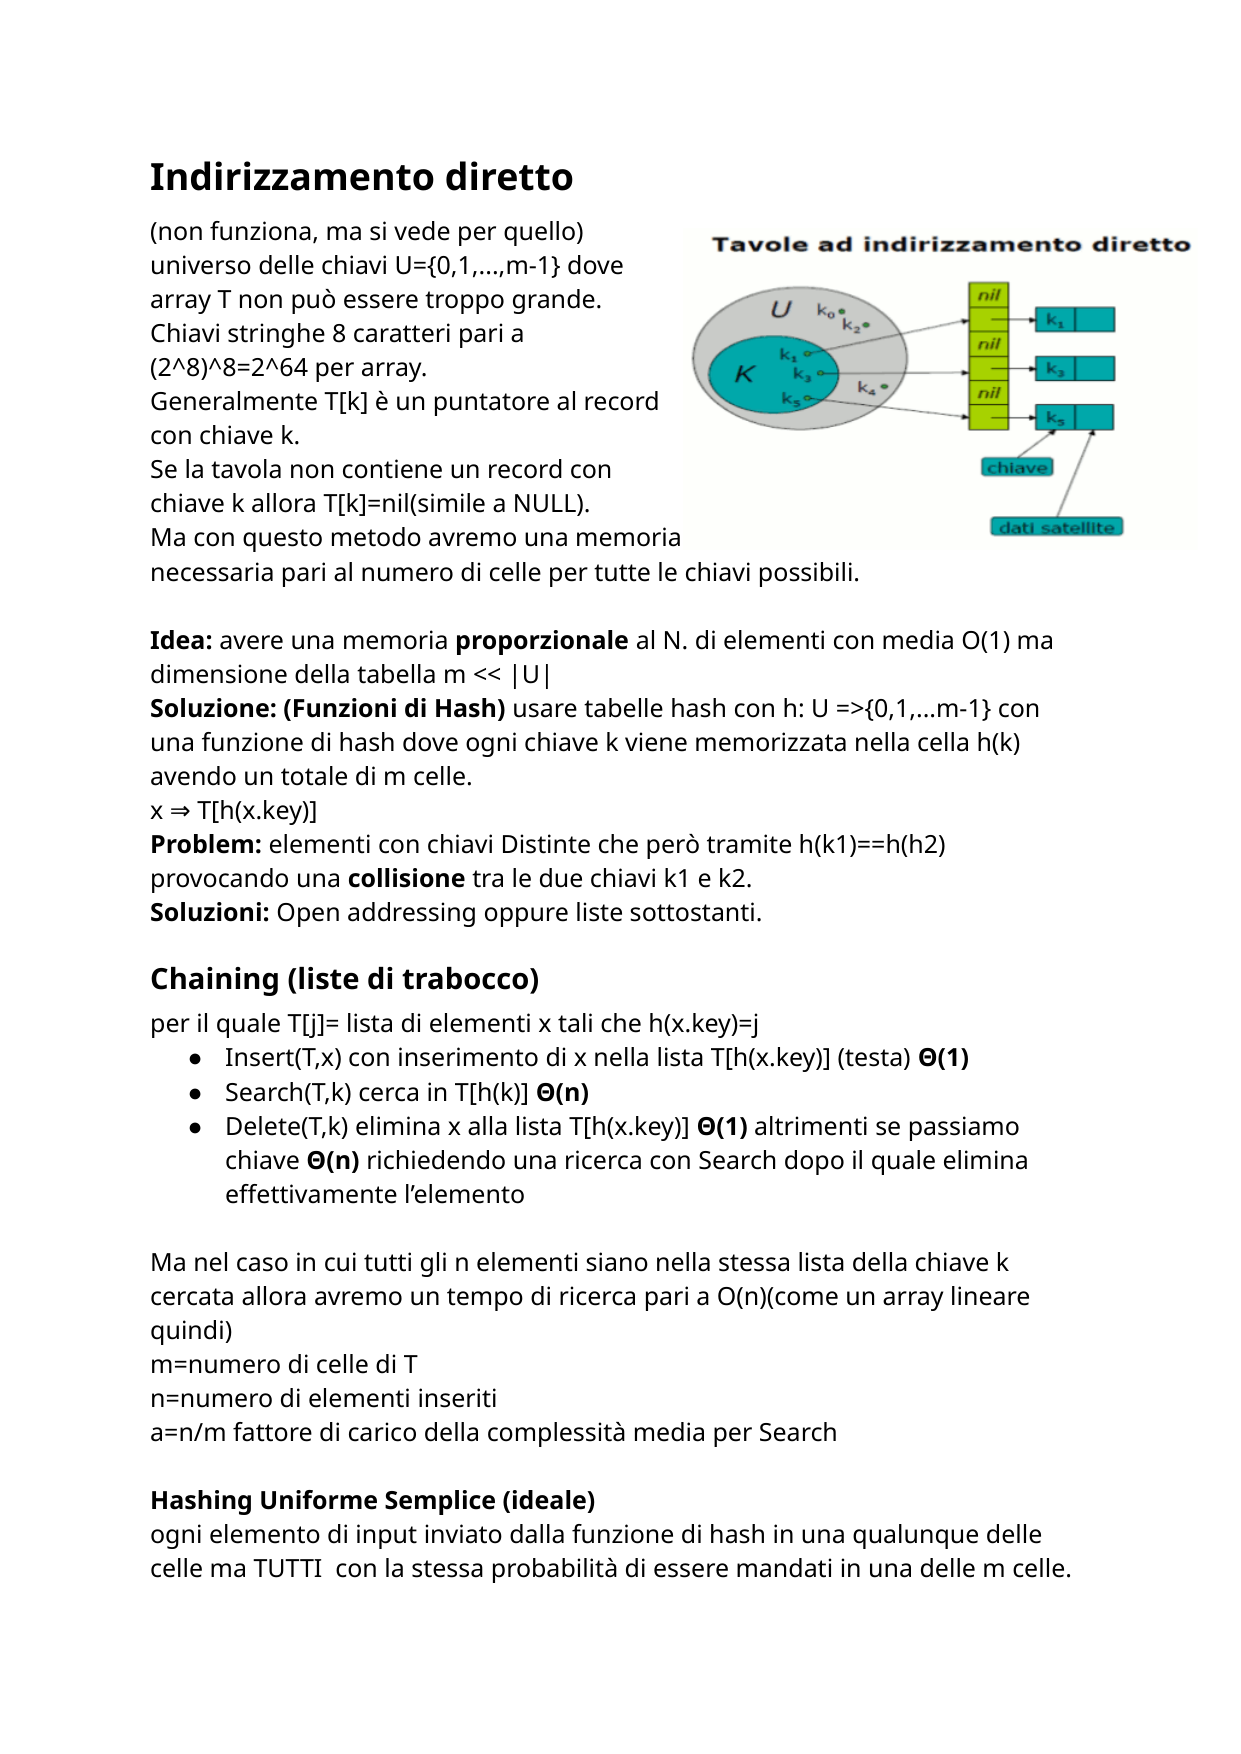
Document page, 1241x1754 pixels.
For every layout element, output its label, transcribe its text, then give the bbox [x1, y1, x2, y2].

text Se la tavola non contiene un record con chiave k allora T[k]=nil(simile a NULL). [150, 452, 682, 520]
text a=n/m fattore di carico della complessità media per Search [150, 1415, 1090, 1449]
text Ma nel caso in cui tutti gli n elementi siano nella stessa lista della chiave k cercata allora avremo un tempo di ricerca pari a O(n)(come un array lineare quindi) [150, 1244, 1090, 1347]
text Chiavi stringhe 8 caratteri pari a (2^8)^8=2^64 per array. [150, 316, 682, 384]
text (non funziona, ma si vede per quello) [150, 213, 1090, 248]
text ogni elemento di input inviato dalla funzione di hash in una qualunque delle celle ma TUTTI con la stessa probabilità di essere mandati in una delle m celle. [150, 1517, 1090, 1585]
text Hashing Uniforme Semplice (ideale) [150, 1483, 1090, 1517]
subtitle Chaining (liste di trabocco) [150, 958, 1090, 998]
list Search(T,k) cerca in T[h(k)] Θ(n) [187, 1074, 1090, 1108]
text Idea: avere una memoria proporzionale al N. di elementi con media O(1) ma dimensione della tabella m << |U| [150, 622, 1090, 690]
text Soluzioni: Open addressing oppure liste sottostanti. [150, 895, 1090, 929]
text per il quale T[j]= lista di elementi x tali che h(x.key)=j [150, 1006, 1090, 1040]
text Problem: elementi con chiavi Distinte che però tramite h(k1)==h(h2) provocando una collisione tra le due chiavi k1 e k2. [150, 827, 1090, 895]
text Soluzione: (Funzioni di Hash) usare tabelle hash con h: U =>{0,1,...m-1} con una funzione di hash dove ogni chiave k viene memorizzata nella cella h(k) avendo un totale di m celle. [150, 690, 1090, 793]
subtitle Indirizzamento diretto [150, 150, 1090, 201]
text x ⇒ T[h(x.key)] [150, 793, 1090, 827]
text n=numero di elementi inseriti [150, 1381, 1090, 1415]
picture [682, 228, 1198, 550]
list Delete(T,k) elimina x alla lista T[h(x.key)] Θ(1) altrimenti se passiamo chiave Θ(n) richiedendo una ricerca con Search dopo il quale elimina effettivamente l’elemento [187, 1108, 1090, 1210]
list Insert(T,x) con inserimento di x nella lista T[h(x.key)] (testa) Θ(1) [187, 1040, 1090, 1074]
text Generalmente T[k] è un puntatore al record con chiave k. [150, 384, 682, 452]
text universo delle chiavi U={0,1,...,m-1} dove array T non può essere troppo grande. [150, 248, 682, 316]
text Ma con questo metodo avremo una memoria necessaria pari al numero di celle per tutte le chiavi possibili. [150, 520, 1090, 588]
text m=numero di celle di T [150, 1347, 1090, 1381]
